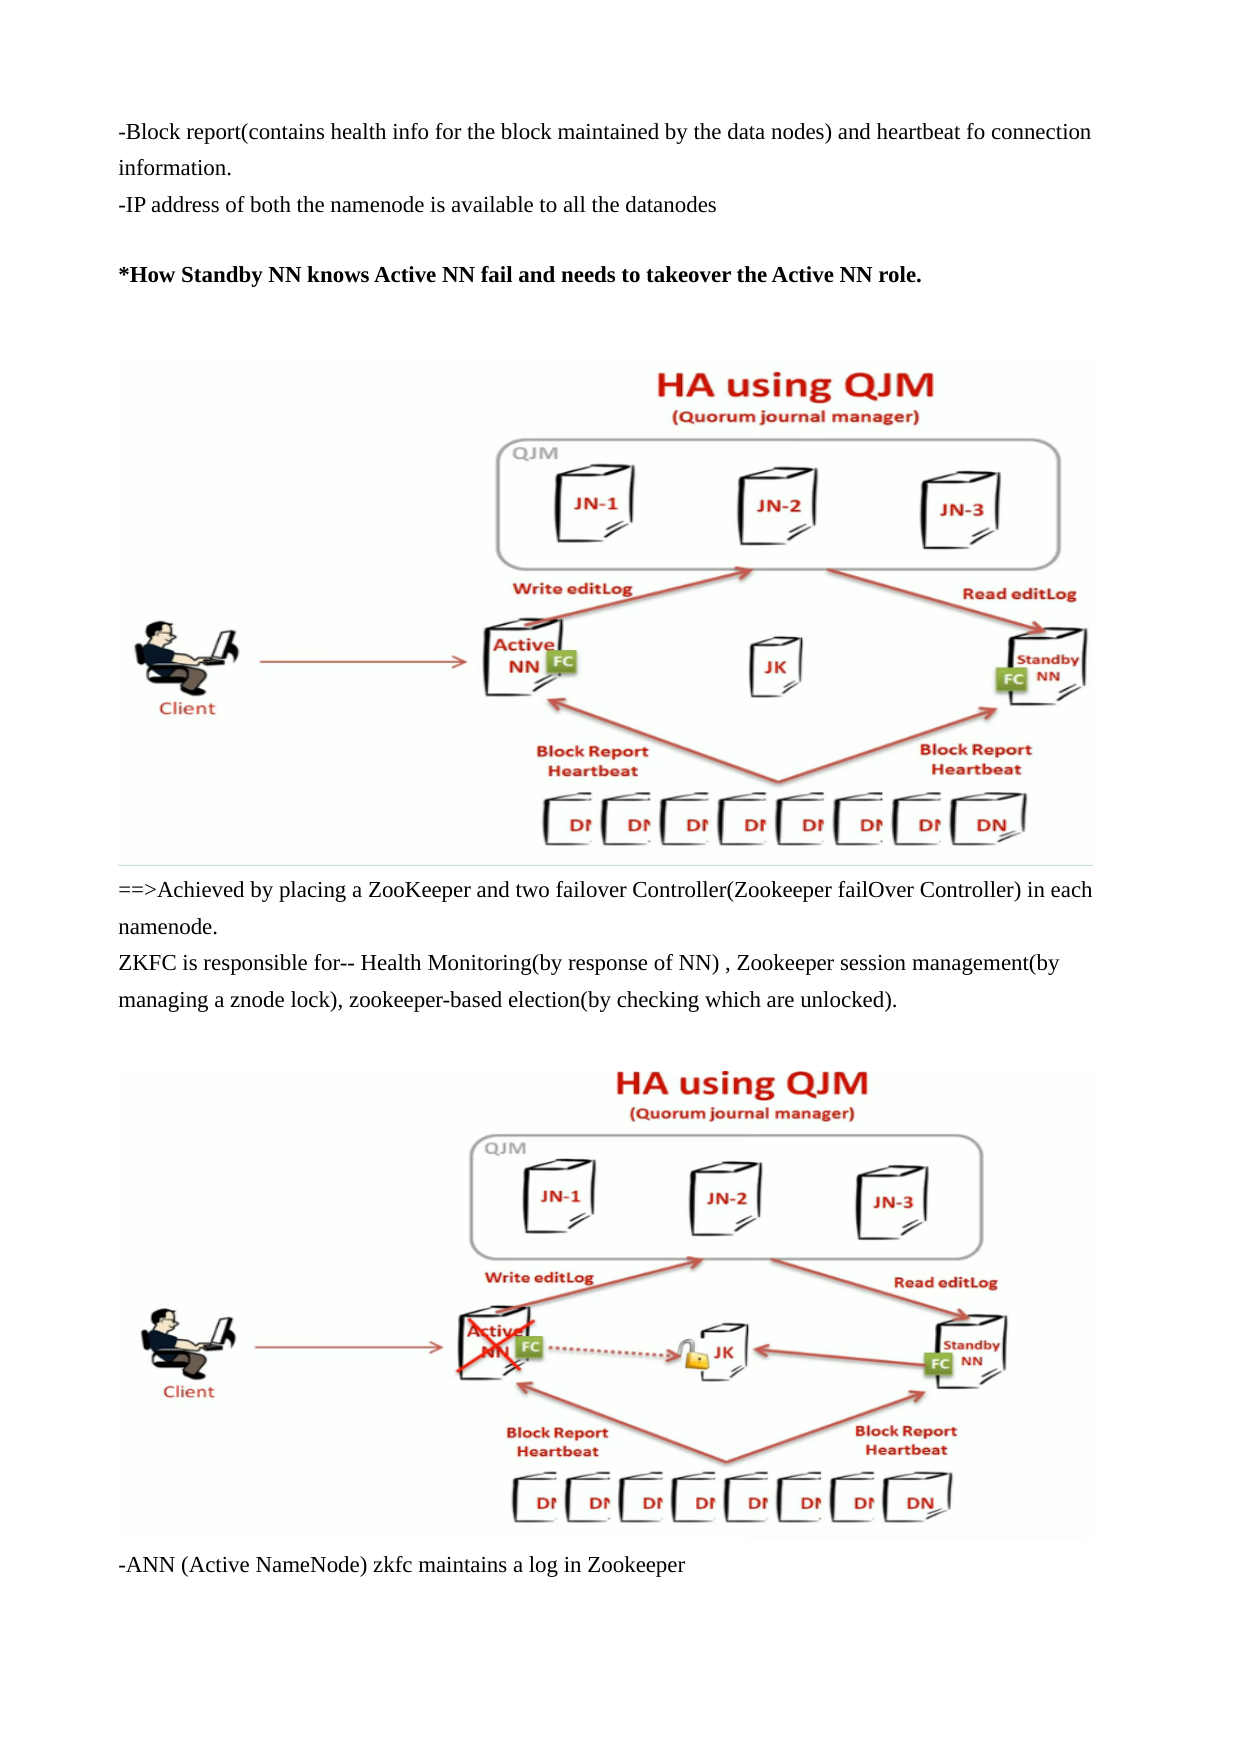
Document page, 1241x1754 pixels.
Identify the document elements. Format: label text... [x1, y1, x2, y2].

text ==>Achieved by placing a ZooKeeper and two failover Controller(Zookeeper failOver Controller) in each namenode. [118, 877, 1122, 939]
text -IP address of both the namenode is available to all the datanodes [118, 191, 1122, 217]
picture [118, 356, 1094, 866]
text -ANN (Active NameNode) zkfc maintains a log in Zookeeper [118, 1551, 1122, 1577]
text *How Standby NN knows Active NN fail and needs to takeover the Active NN role. [118, 227, 1122, 287]
picture [118, 1071, 1094, 1540]
text -Block report(contains health info for the block maintained by the data nodes) and heartbeat fo connection information. [118, 118, 1122, 181]
text ZKFC is responsible for-- Health Monitoring(by response of NN) , Zookeeper session management(by managing a znode lock), zookeeper-based election(by checking which are unlocked). [118, 949, 1122, 1012]
